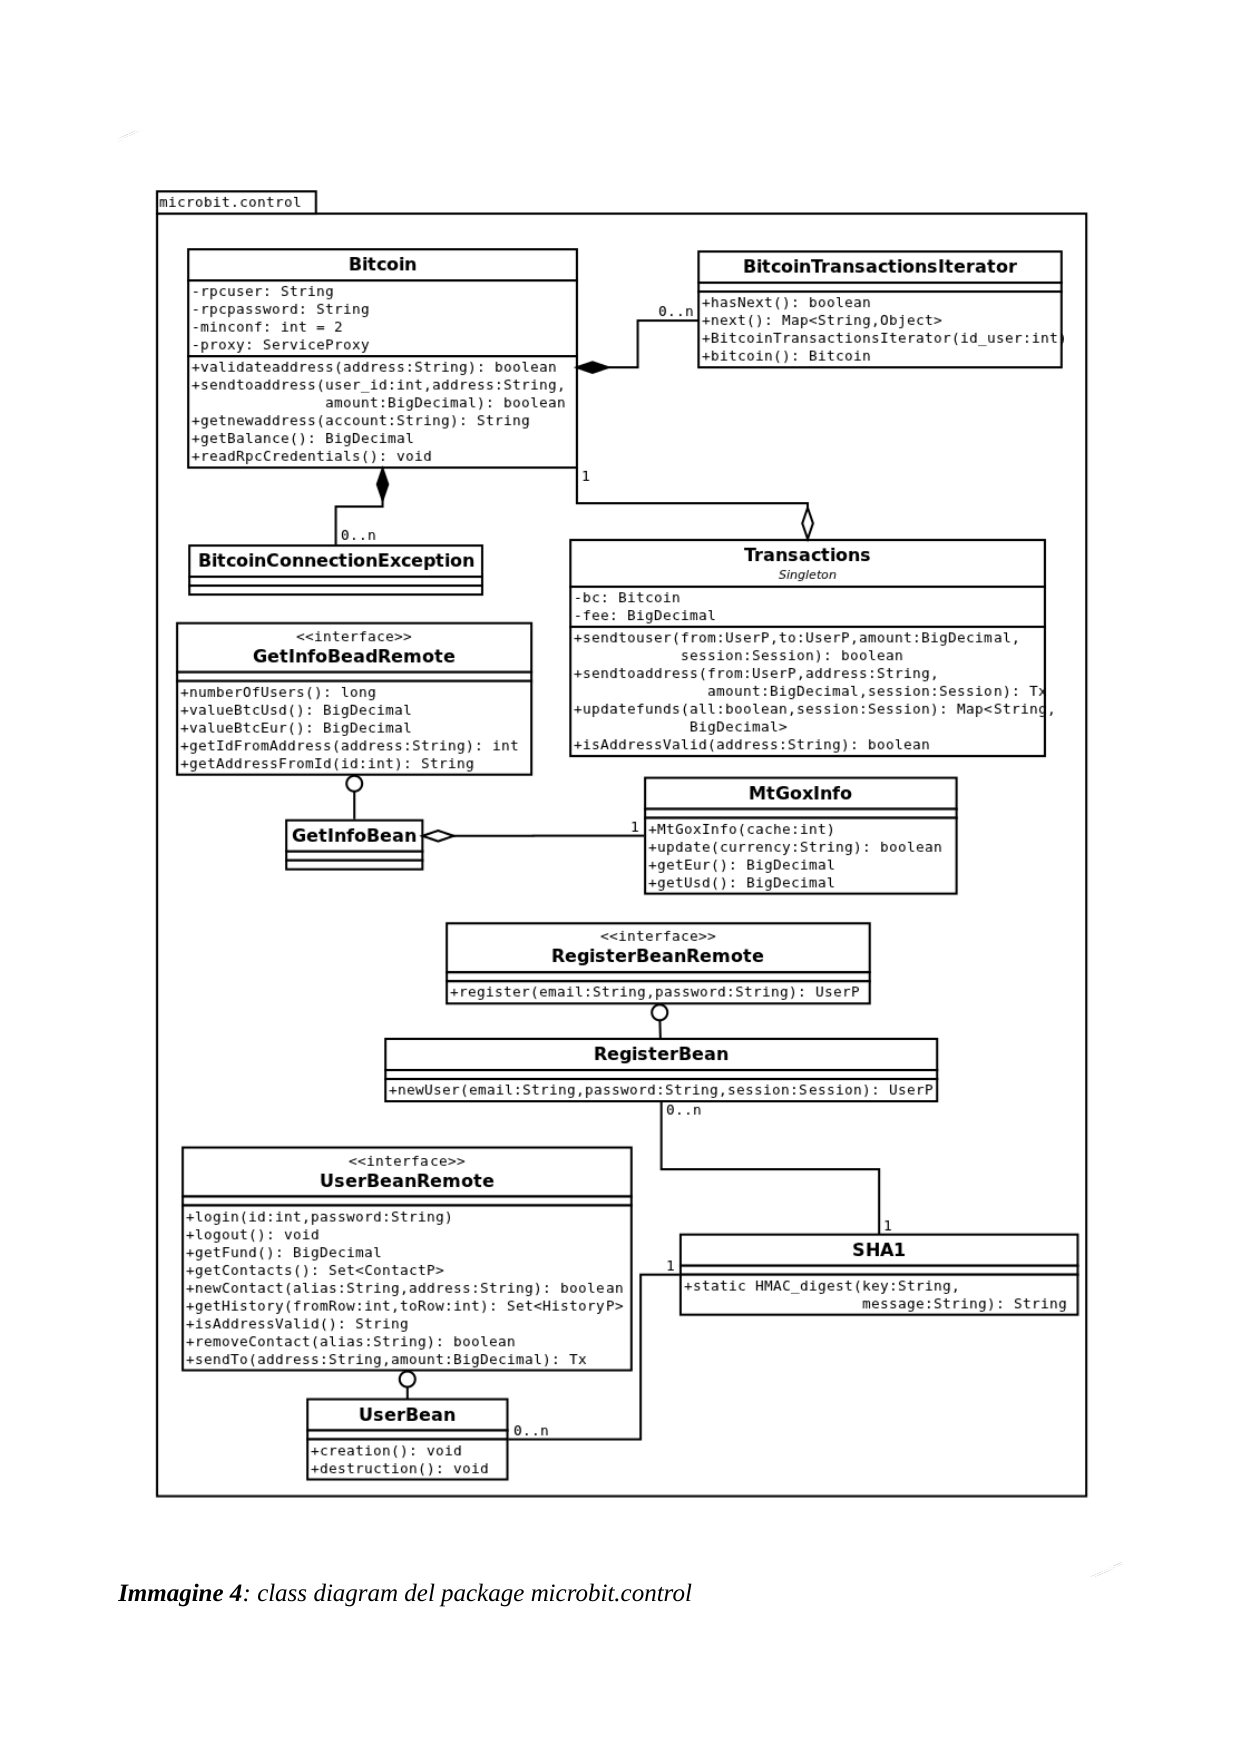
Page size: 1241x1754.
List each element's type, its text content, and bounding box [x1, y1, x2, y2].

picture [118, 130, 1123, 1578]
text Immagine 4: class diagram del package microbit.control [118, 1578, 1122, 1607]
